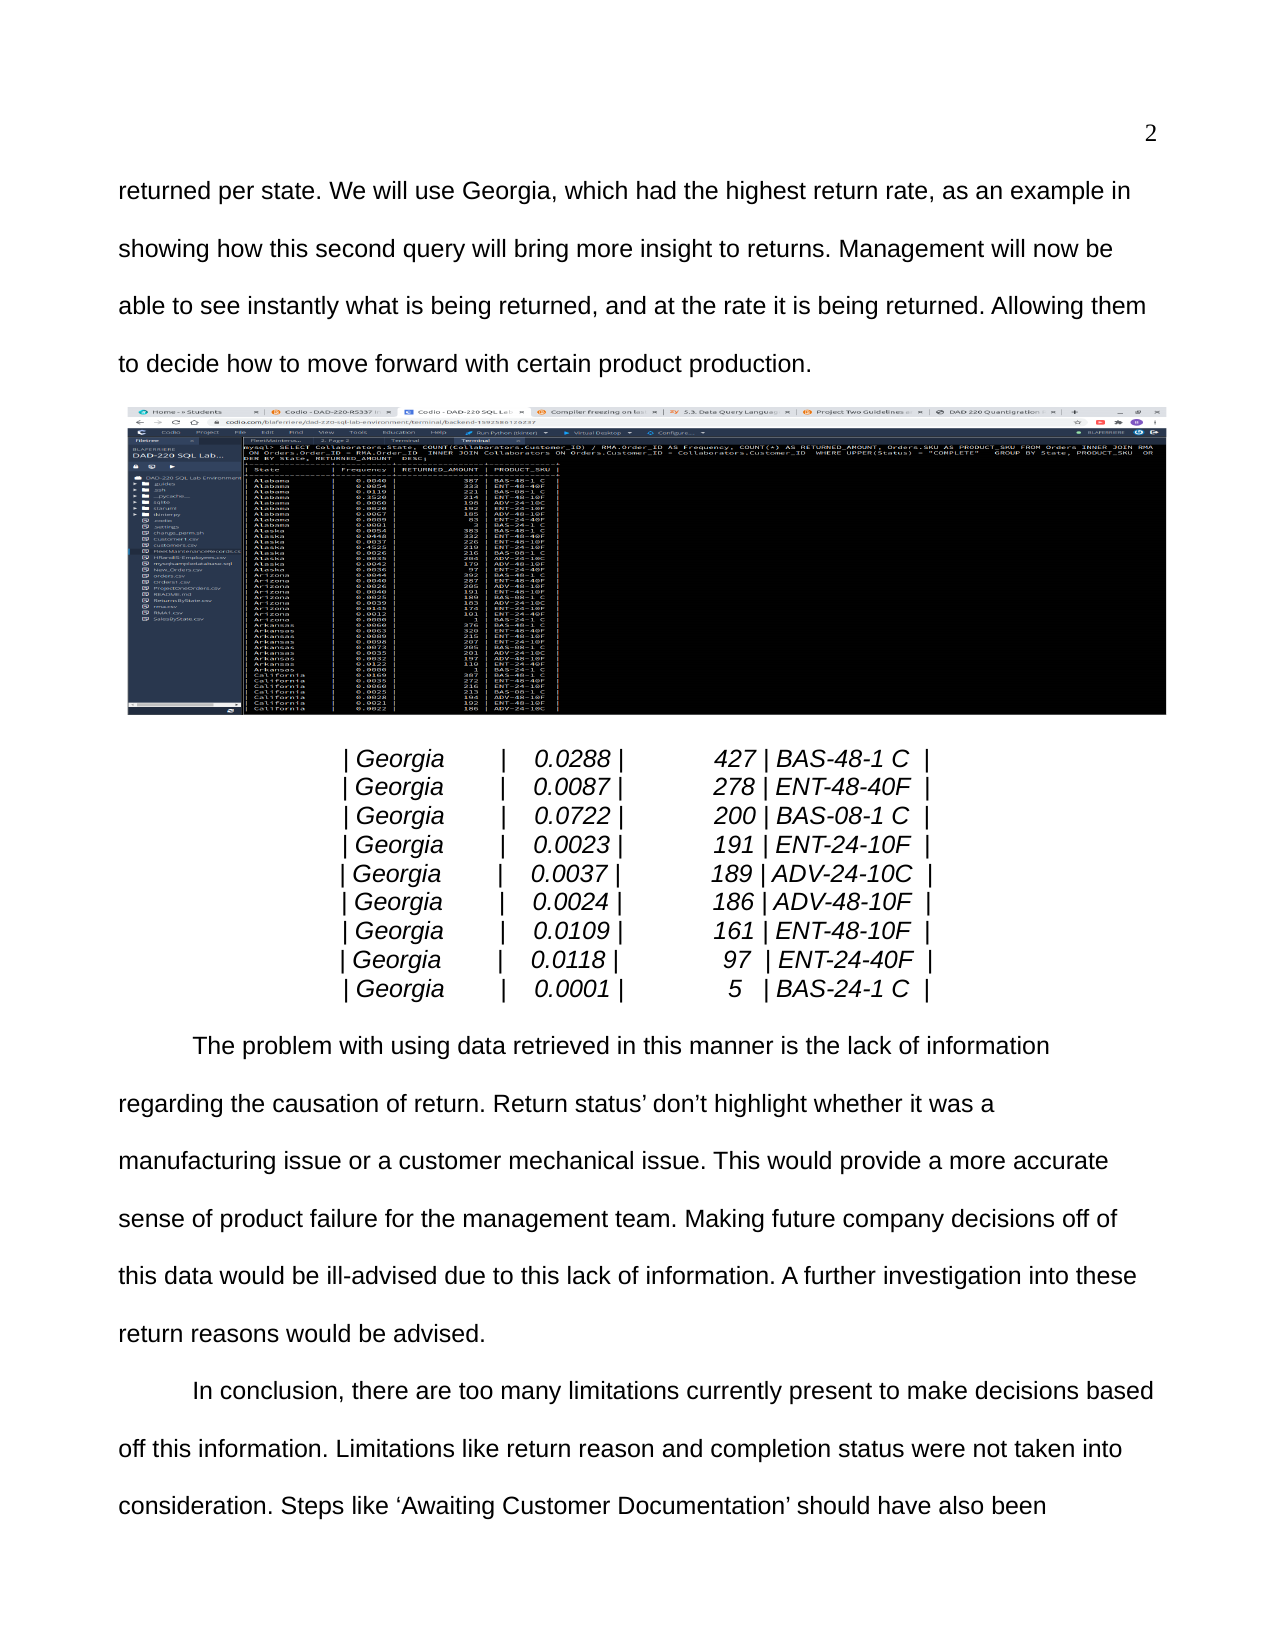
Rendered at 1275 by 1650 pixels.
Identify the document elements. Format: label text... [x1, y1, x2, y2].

text | Georgia | 0.0288 | 427 | BAS-48-1 C | [118, 744, 1157, 772]
text | Georgia | 0.0087 | 278 | ENT-48-40F | [118, 772, 1157, 801]
text | Georgia | 0.0109 | 161 | ENT-48-10F | [118, 916, 1157, 945]
text | Georgia | 0.0722 | 200 | BAS-08-1 C | [118, 801, 1157, 830]
text | Georgia | 0.0001 | 5 | BAS-24-1 C | [118, 974, 1157, 1002]
text | Georgia | 0.0037 | 189 | ADV-24-10C | [118, 859, 1157, 887]
text | Georgia | 0.0118 | 97 | ENT-24-40F | [118, 945, 1157, 974]
text returned per state. We will use Georgia, which had the highest return rate, as an example in showing how this second query will bring more insight to returns. Management will now be able to see instantly what is being returned, and at the rate it is being returned. Allowing them to decide how to move forward with certain product production. [118, 176, 1157, 378]
text In conclusion, there are too many limitations currently present to make decisions based off this information. Limitations like return reason and completion status were not taken into consideration. Steps like ‘Awaiting Customer Documentation’ should have also been [118, 1376, 1157, 1520]
text The problem with using data retrieved in this manner is the lack of information regarding the causation of return. Return status’ don’t highlight whether it was a manufacturing issue or a customer mechanical issue. This would provide a more accurate sense of product failure for the management team. Making future company decisions off of this data would be ill-advised due to this lack of information. A further investigation into these return reasons would be advised. [118, 1031, 1157, 1347]
text | Georgia | 0.0023 | 191 | ENT-24-10F | [118, 830, 1157, 859]
text | Georgia | 0.0024 | 186 | ADV-48-10F | [118, 887, 1157, 916]
picture [127, 407, 1167, 715]
